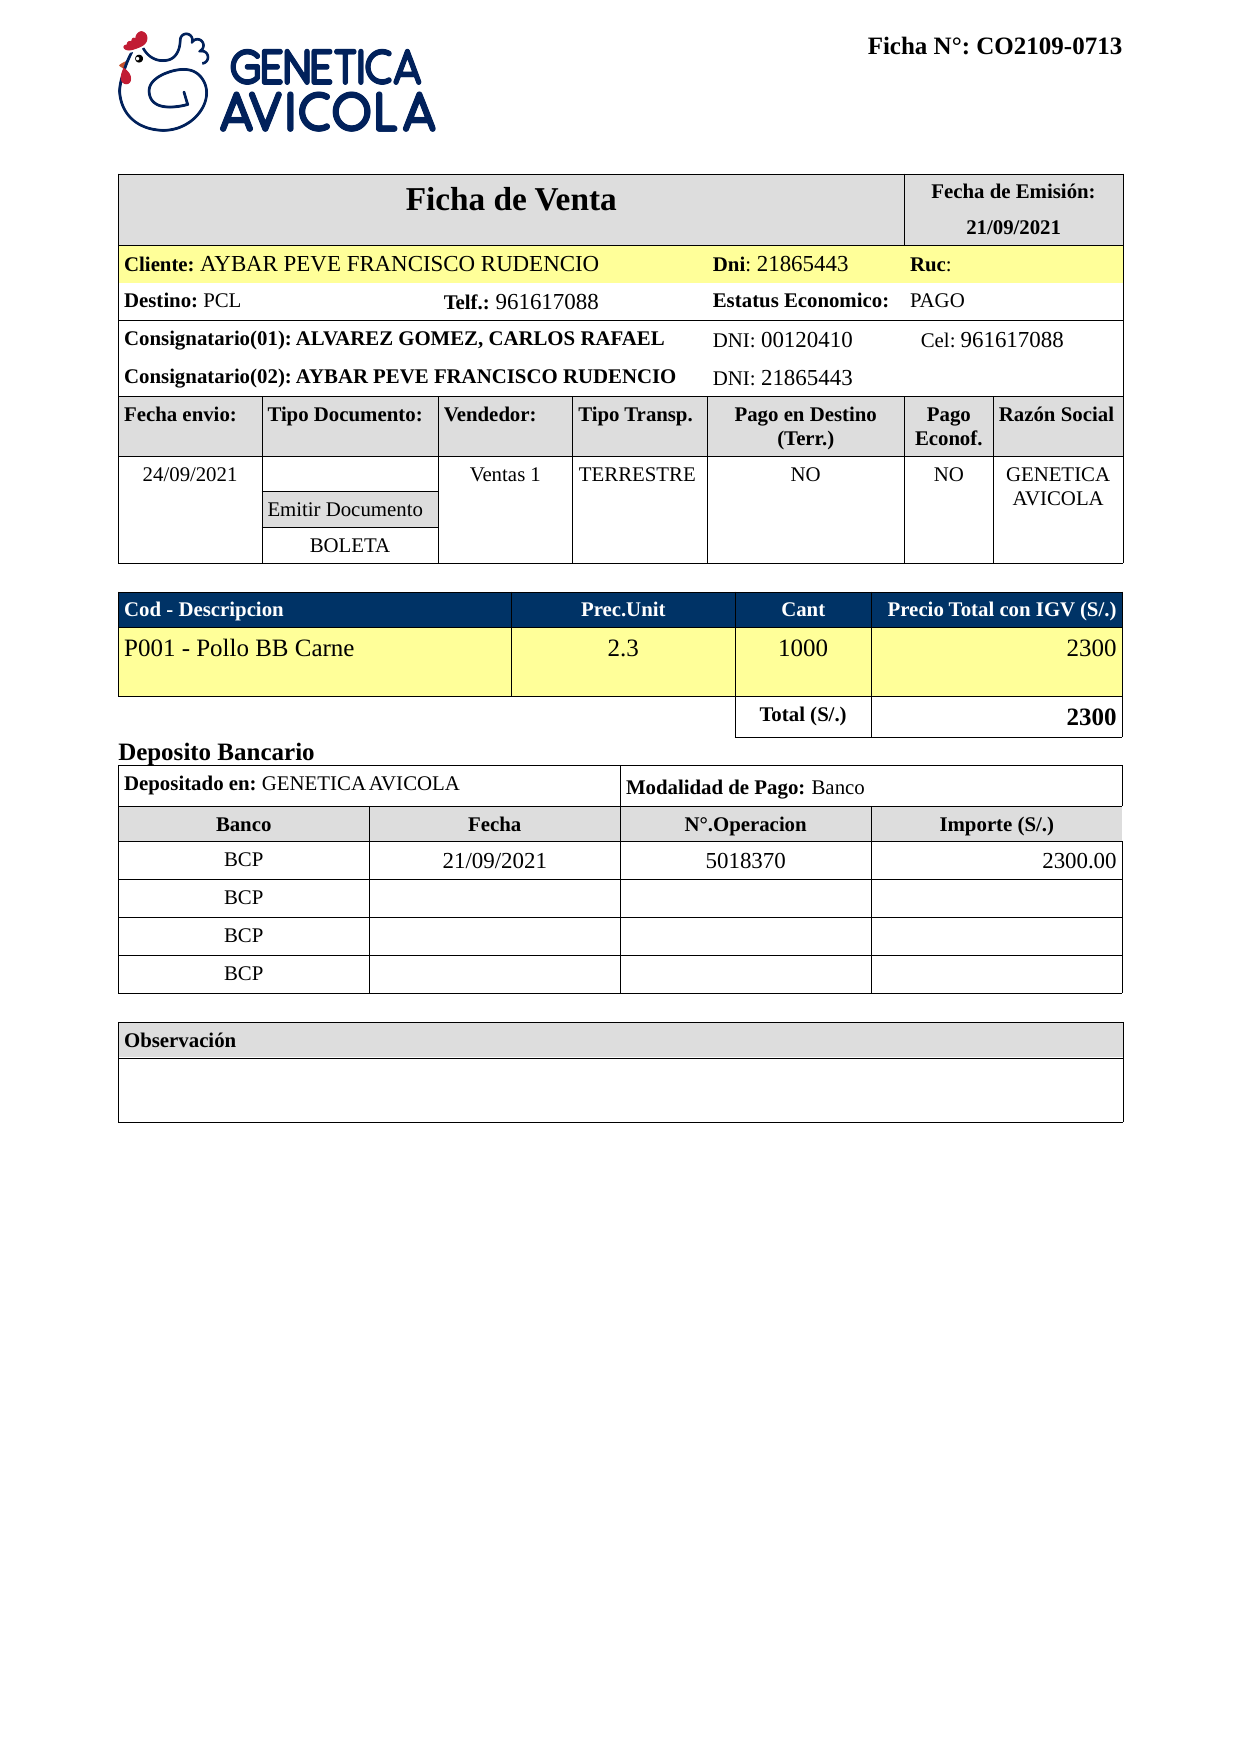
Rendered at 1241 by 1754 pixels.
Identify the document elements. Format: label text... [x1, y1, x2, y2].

table_cell GENETICA AVICOLA [994, 457, 1123, 563]
table_cell Pago en Destino (Terr.) [708, 397, 904, 456]
table_cell Pago Econof. [905, 397, 993, 456]
table_cell Total (S/.) [736, 697, 871, 737]
table_cell Emitir Documento [263, 492, 438, 527]
table_cell Consignatario(02): AYBAR PEVE FRANCISCO RUDENCIO [119, 358, 707, 396]
table_header Cod - Descripcion [119, 593, 511, 627]
table_cell [370, 918, 620, 955]
table_cell 2300 [872, 697, 1122, 737]
table_cell [511, 697, 735, 737]
table_cell Vendedor: [439, 397, 572, 456]
table_cell Tipo Documento: [263, 397, 438, 456]
table_header Ficha de Venta [119, 175, 904, 245]
text Deposito Bancario [118, 737, 1122, 765]
table_cell P001 - Pollo BB Carne [119, 628, 511, 696]
table_cell NO [708, 457, 904, 563]
table_cell Telf.: 961617088 [438, 283, 707, 320]
table_cell [621, 918, 871, 955]
table_header Fecha de Emisión: [905, 175, 1123, 209]
table_cell NO [905, 457, 993, 563]
table_cell DNI: 00120410 [707, 321, 915, 358]
table_cell Fecha envio: [119, 397, 262, 456]
table_cell [370, 956, 620, 993]
table_cell BOLETA [263, 528, 438, 563]
table_cell [621, 880, 871, 917]
table_cell Ruc: [904, 246, 1123, 283]
table_header Precio Total con IGV (S/.) [872, 593, 1122, 627]
picture [118, 31, 436, 132]
table_cell 21/09/2021 [370, 842, 620, 879]
table_cell Estatus Economico: [707, 283, 904, 320]
table_cell BCP [119, 880, 369, 917]
table_cell 1000 [736, 628, 871, 696]
table_cell [370, 880, 620, 917]
table_header Prec.Unit [512, 593, 735, 627]
table_header Depositado en: GENETICA AVICOLA [119, 766, 620, 806]
table_cell DNI: 21865443 [707, 358, 1123, 396]
table_cell PAGO [904, 283, 1123, 320]
table_cell [872, 918, 1122, 955]
table_cell BCP [119, 956, 369, 993]
table_cell 2300.00 [872, 842, 1122, 879]
table_cell Importe (S/.) [872, 807, 1122, 841]
table_cell [872, 956, 1122, 993]
table_cell Dni: 21865443 [707, 246, 904, 283]
table_header Observación [119, 1023, 1123, 1057]
table_header Modalidad de Pago: Banco [621, 766, 1122, 806]
table_cell Banco [119, 807, 369, 841]
table_cell BCP [119, 918, 369, 955]
table_cell Cel: 961617088 [915, 321, 1123, 358]
table_cell 21/09/2021 [905, 209, 1123, 245]
table_cell 24/09/2021 [119, 457, 262, 563]
table_cell [119, 1059, 1123, 1122]
table_cell Cliente: AYBAR PEVE FRANCISCO RUDENCIO [119, 246, 707, 283]
table_cell Consignatario(01): ALVAREZ GOMEZ, CARLOS RAFAEL [119, 321, 707, 358]
table_cell [621, 956, 871, 993]
table_cell [872, 880, 1122, 917]
table_header Cant [736, 593, 871, 627]
table_cell 2.3 [512, 628, 735, 696]
table_cell [263, 457, 438, 491]
table_cell 5018370 [621, 842, 871, 879]
table_cell N°.Operacion [621, 807, 871, 841]
table_cell Tipo Transp. [573, 397, 707, 456]
table_cell Fecha [370, 807, 620, 841]
table_cell 2300 [872, 628, 1122, 696]
table_cell Razón Social [994, 397, 1123, 456]
table_cell TERRESTRE [573, 457, 707, 563]
table_cell BCP [119, 842, 369, 879]
table_cell [118, 697, 511, 737]
table_cell Destino: PCL [119, 283, 438, 320]
table_cell Ventas 1 [439, 457, 572, 563]
